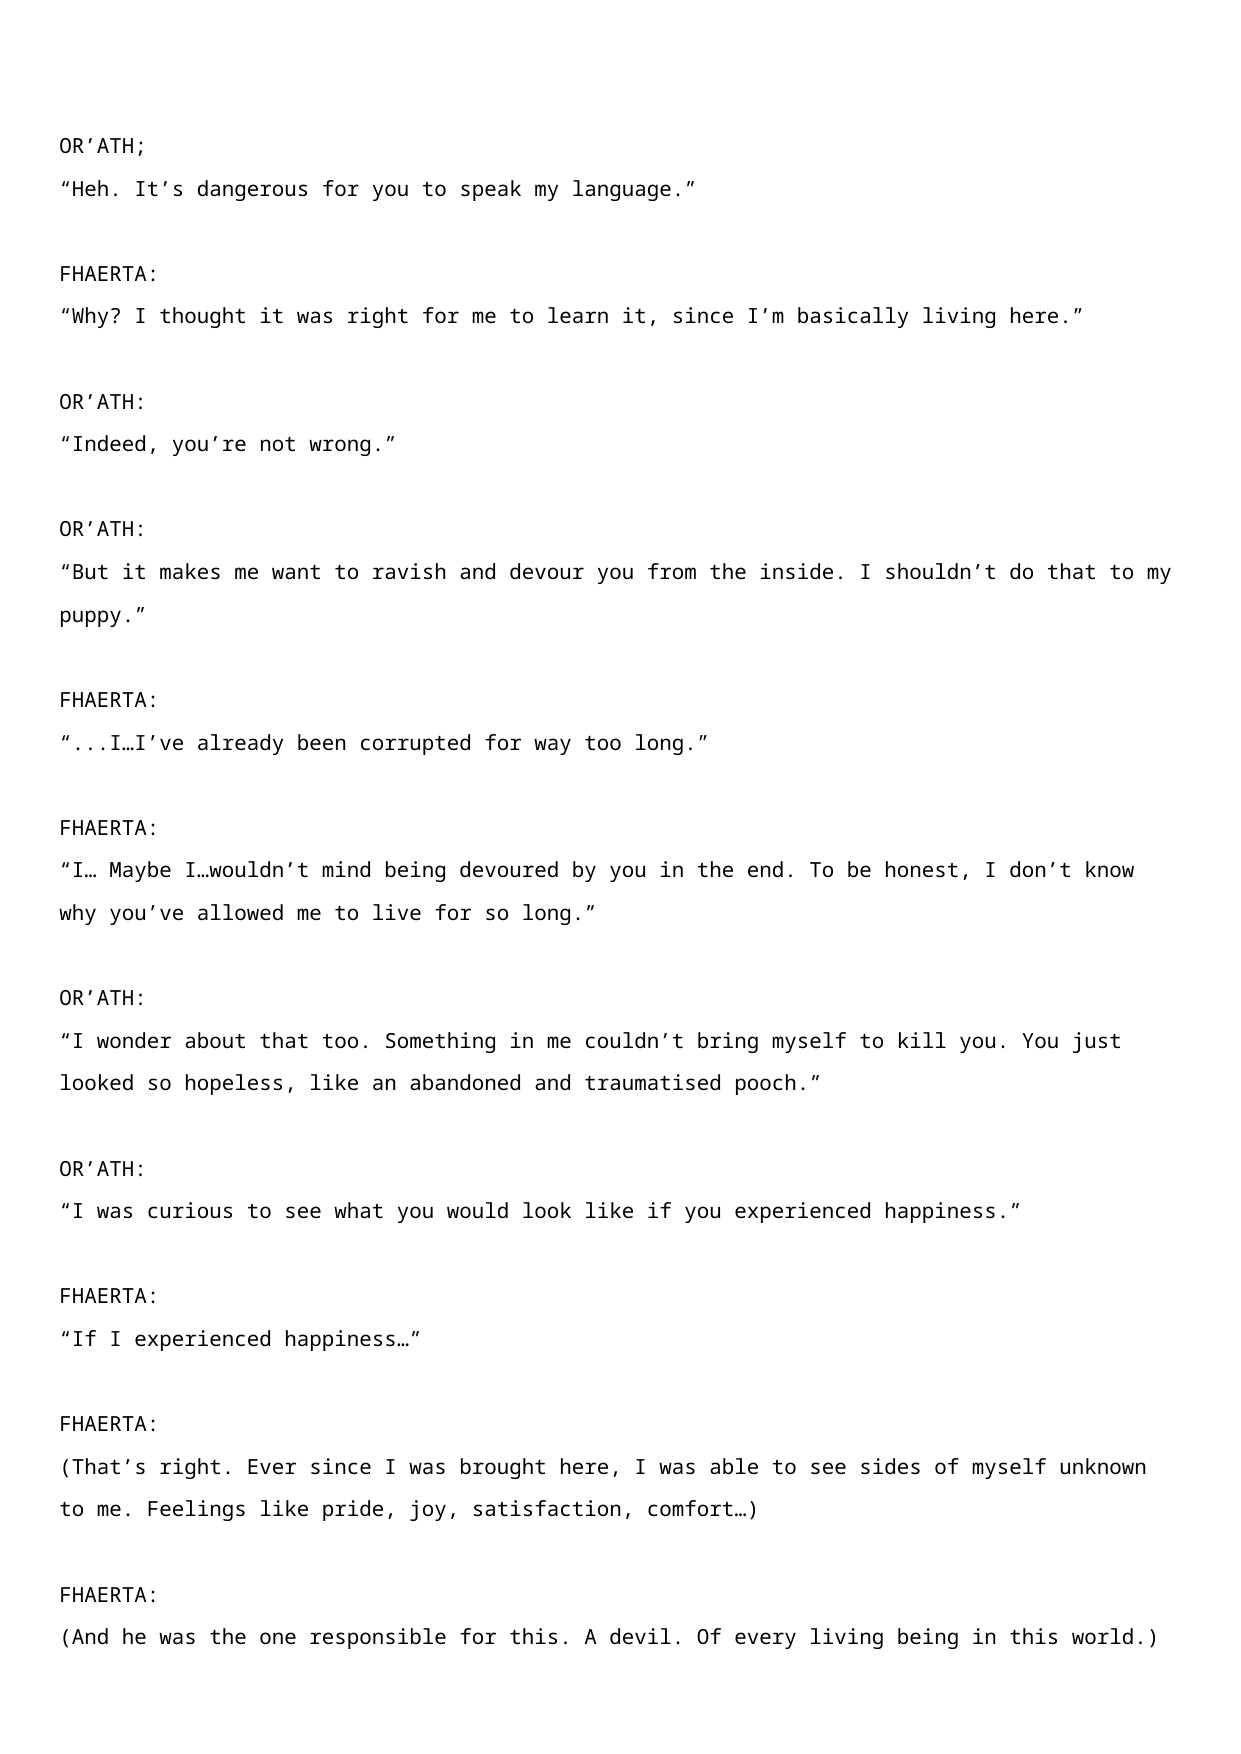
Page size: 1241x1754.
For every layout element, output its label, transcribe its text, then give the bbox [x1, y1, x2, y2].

text FHAERTA: [59, 1409, 1181, 1438]
text “I… Maybe I…wouldn’t mind being devoured by you in the end. To be honest, I don’t know why you’ve allowed me to live for so long.” [59, 855, 1181, 926]
text “I wonder about that too. Something in me couldn’t bring myself to kill you. You just looked so hopeless, like an abandoned and traumatised pooch.” [59, 1026, 1181, 1097]
text OR’ATH; [59, 131, 1181, 159]
text “...I…I’ve already been corrupted for way too long.” [59, 728, 1181, 756]
text FHAERTA: [59, 1580, 1181, 1608]
text FHAERTA: [59, 1281, 1181, 1310]
text (And he was the one responsible for this. A devil. Of every living being in this world.) [59, 1622, 1181, 1651]
text “Indeed, you’re not wrong.” [59, 429, 1181, 458]
text FHAERTA: [59, 813, 1181, 841]
text FHAERTA: [59, 259, 1181, 287]
text OR’ATH: [59, 387, 1181, 415]
text “Why? I thought it was right for me to learn it, since I’m basically living here.” [59, 302, 1181, 330]
text FHAERTA: [59, 685, 1181, 713]
text “Heh. It’s dangerous for you to speak my language.” [59, 174, 1181, 202]
text OR’ATH: [59, 1154, 1181, 1182]
text OR’ATH: [59, 514, 1181, 543]
text (That’s right. Ever since I was brought here, I was able to see sides of myself unknown to me. Feelings like pride, joy, satisfaction, comfort…) [59, 1452, 1181, 1523]
text OR’ATH: [59, 983, 1181, 1012]
text “But it makes me want to ravish and devour you from the inside. I shouldn’t do that to my puppy.” [59, 557, 1181, 628]
text “If I experienced happiness…” [59, 1324, 1181, 1352]
text “I was curious to see what you would look like if you experienced happiness.” [59, 1196, 1181, 1225]
